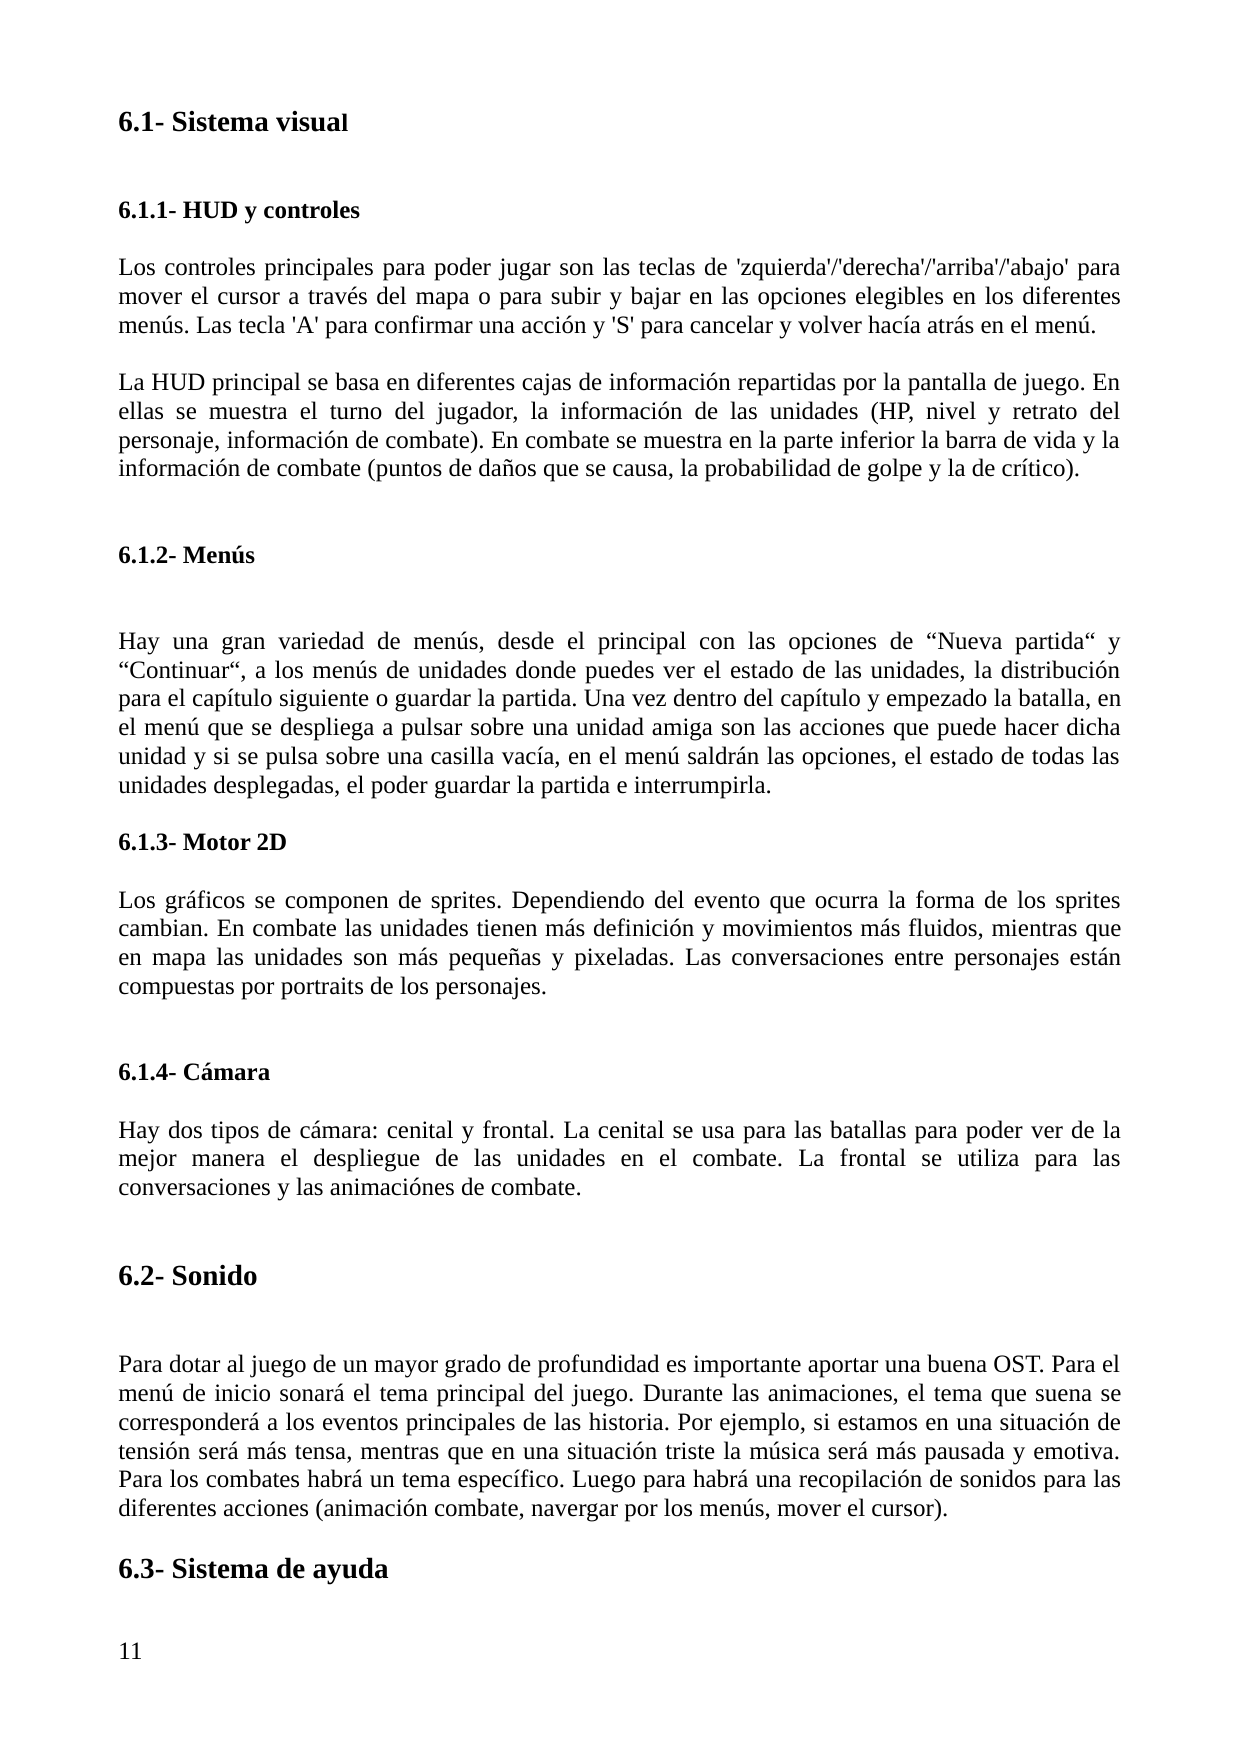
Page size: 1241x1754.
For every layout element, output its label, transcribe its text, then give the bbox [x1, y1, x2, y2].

text La HUD principal se basa en diferentes cajas de información repartidas por la pantalla de juego. En ellas se muestra el turno del jugador, la información de las unidades (HP, nivel y retrato del personaje, información de combate). En combate se muestra en la parte inferior la barra de vida y la información de combate (puntos de daños que se causa, la probabilidad de golpe y la de crítico). [118, 367, 1122, 482]
text Hay una gran variedad de menús, desde el principal con las opciones de “Nueva partida“ y “Continuar“, a los menús de unidades donde puedes ver el estado de las unidades, la distribución para el capítulo siguiente o guardar la partida. Una vez dentro del capítulo y empezado la batalla, en el menú que se despliega a pulsar sobre una unidad amiga son las acciones que puede hacer dicha unidad y si se pulsa sobre una casilla vacía, en el menú saldrán las opciones, el estado de todas las unidades desplegadas, el poder guardar la partida e interrumpirla. [118, 626, 1122, 798]
text 6.3- Sistema de ayuda [118, 1551, 1122, 1584]
text 6.1.2- Menús [118, 540, 1122, 568]
text Para dotar al juego de un mayor grado de profundidad es importante aportar una buena OST. Para el menú de inicio sonará el tema principal del juego. Durante las animaciones, el tema que suena se corresponderá a los eventos principales de las historia. Por ejemplo, si estamos en una situación de tensión será más tensa, mentras que en una situación triste la música será más pausada y emotiva. Para los combates habrá un tema específico. Luego para habrá una recopilación de sonidos para las diferentes acciones (animación combate, navergar por los menús, mover el cursor). [118, 1349, 1122, 1522]
text Hay dos tipos de cámara: cenital y frontal. La cenital se usa para las batallas para poder ver de la mejor manera el despliegue de las unidades en el combate. La frontal se utiliza para las conversaciones y las animaciónes de combate. [118, 1115, 1122, 1201]
text Los controles principales para poder jugar son las teclas de 'zquierda'/'derecha'/'arriba'/'abajo' para mover el cursor a través del mapa o para subir y bajar en las opciones elegibles en los diferentes menús. Las tecla 'A' para confirmar una acción y 'S' para cancelar y volver hacía atrás en el menú. [118, 252, 1122, 338]
text 6.1.1- HUD y controles [118, 195, 1122, 223]
text 6.1- Sistema visual [118, 104, 1122, 137]
text 6.2- Sonido [118, 1258, 1122, 1292]
text 6.1.4- Cámara [118, 1057, 1122, 1086]
text Los gráficos se componen de sprites. Dependiendo del evento que ocurra la forma de los sprites cambian. En combate las unidades tienen más definición y movimientos más fluidos, mientras que en mapa las unidades son más pequeñas y pixeladas. Las conversaciones entre personajes están compuestas por portraits de los personajes. [118, 885, 1122, 1000]
text 6.1.3- Motor 2D [118, 827, 1122, 856]
